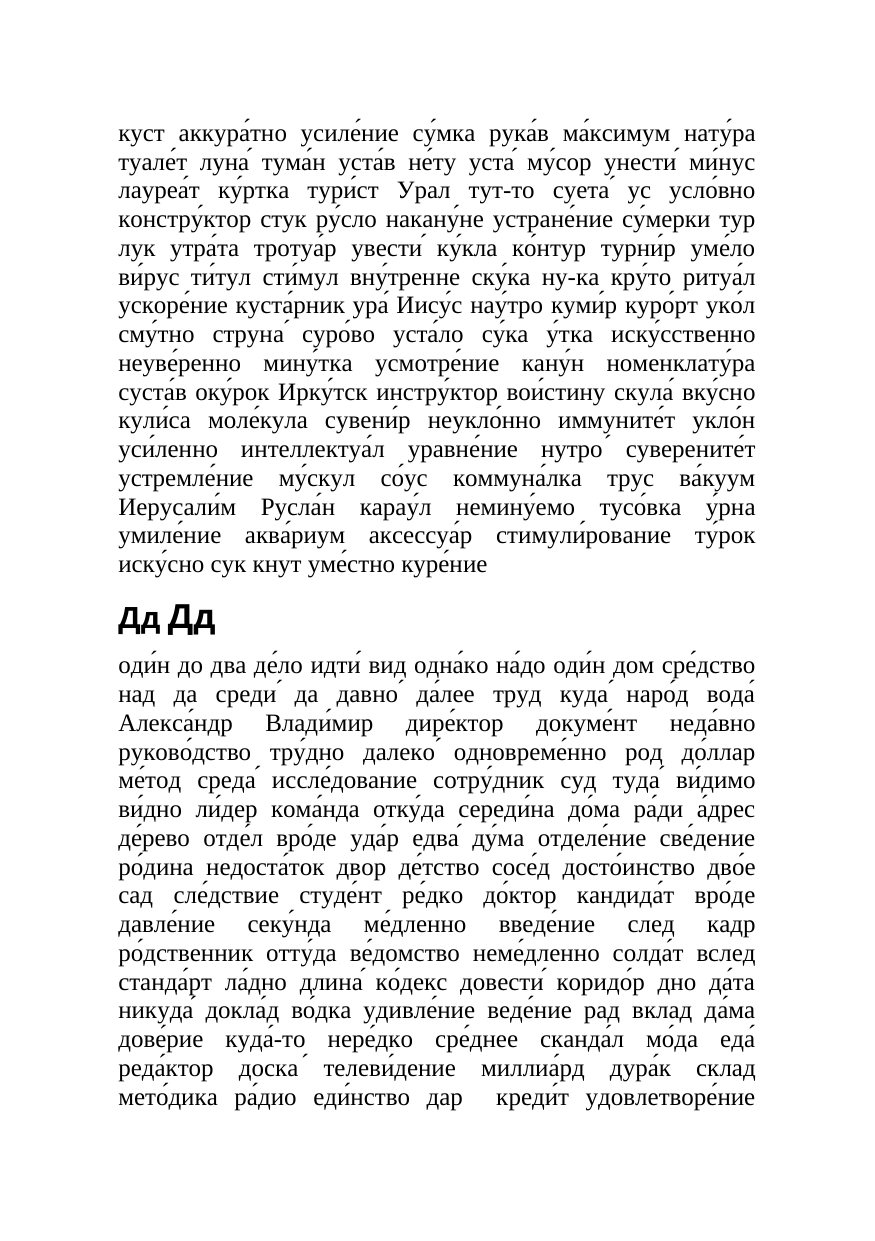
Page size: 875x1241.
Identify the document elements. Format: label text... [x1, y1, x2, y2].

subtitle Дд Дд [118, 593, 756, 638]
text куст аккура́тно усиле́ние су́мка рука́в ма́ксимум нату́ра туале́т луна́ тума́н уста́в не́ту уста́ му́сор унести́ ми́нус лауреа́т ку́ртка тури́ст Урал тут-то суета́ ус усло́вно констру́ктор стук ру́сло накану́не устране́ние су́мерки тур лук утра́та тротуа́р увести́ ку́кла ко́нтур турни́р уме́ло ви́рус ти́тул сти́мул вну́тренне ску́ка ну-ка кру́то ритуа́л ускоре́ние куста́рник ура́ Иису́с нау́тро куми́р куро́рт уко́л сму́тно струна́ суро́во уста́ло су́ка у́тка иску́сственно неуве́ренно мину́тка усмотре́ние кану́н номенклату́ра суста́в оку́рок Ирку́тск инстру́ктор вои́стину скула́ вку́сно кули́са моле́кула сувени́р неукло́нно иммуните́т укло́н уси́ленно интеллектуа́л уравне́ние нутро́ суверените́т устремле́ние му́скул со́ус коммуна́лка трус ва́куум Иерусали́м Русла́н карау́л немину́емо тусо́вка у́рна умиле́ние аква́риум аксессуа́р стимули́рование ту́рок иску́сно сук кнут уме́стно куре́ние [118, 118, 756, 578]
text оди́н до два де́ло идти́ вид одна́ко на́до оди́н дом сре́дство над да среди́ да давно́ да́лее труд куда́ наро́д вода́ Алекса́ндр Влади́мир дире́ктор докуме́нт неда́вно руково́дство тру́дно далеко́ одновреме́нно род до́ллар ме́тод среда́ иссле́дование сотру́дник суд туда́ ви́димо ви́дно ли́дер кома́нда отку́да середи́на до́ма ра́ди а́дрес де́рево отде́л вро́де уда́р едва́ ду́ма отделе́ние све́дение ро́дина недоста́ток двор де́тство сосе́д досто́инство дво́е сад сле́дствие студе́нт ре́дко до́ктор кандида́т вро́де давле́ние секу́нда ме́дленно введе́ние след кадр ро́дственник отту́да ве́домство неме́дленно солда́т вслед станда́рт ла́дно длина́ ко́декс довести́ коридо́р дно да́та никуда́ докла́д во́дка удивле́ние веде́ние рад вклад да́ма дове́рие куда́-то нере́дко сре́днее сканда́л мо́да еда́ реда́ктор доска́ телеви́дение миллиа́рд дура́к склад мето́дика ра́дио еди́нство дар креди́т удовлетворе́ние [118, 651, 756, 1111]
